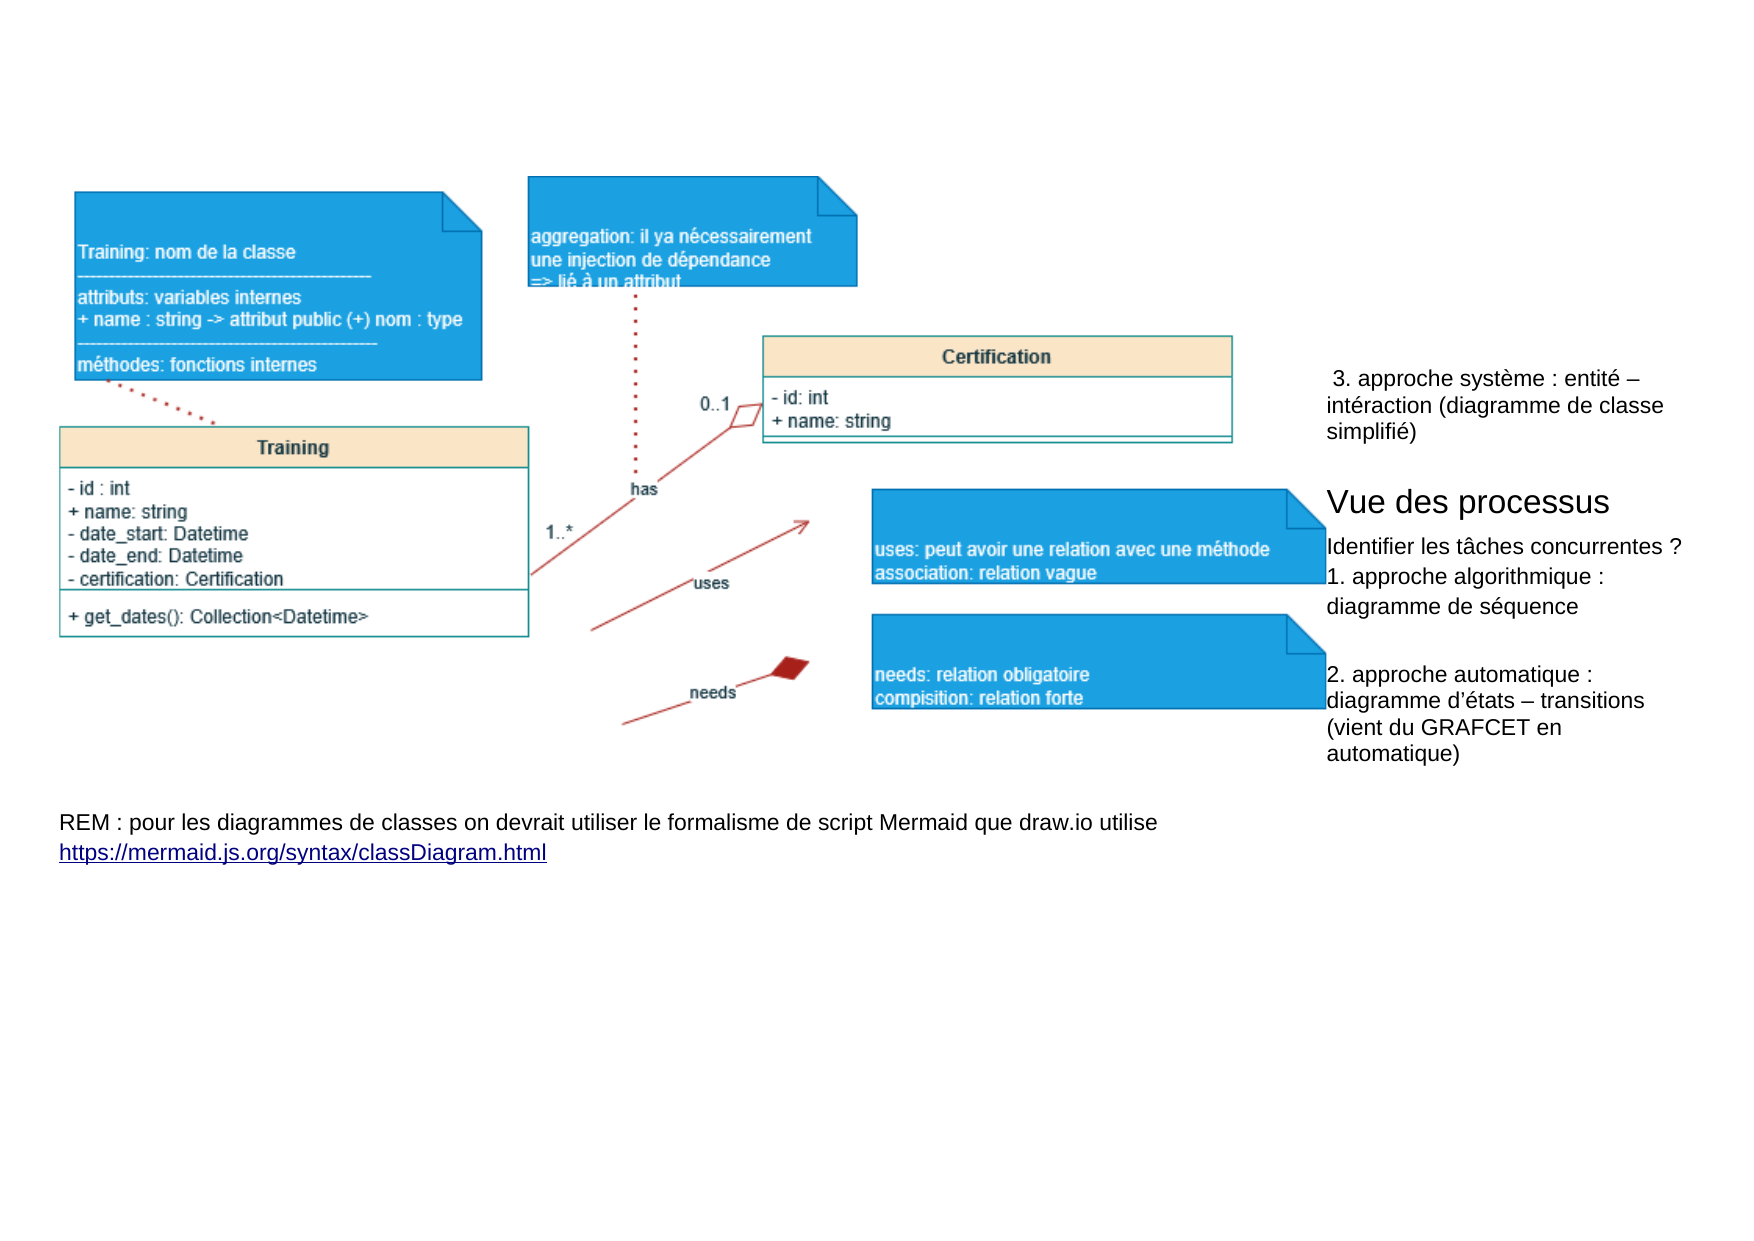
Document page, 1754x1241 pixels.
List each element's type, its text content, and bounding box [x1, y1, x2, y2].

text https://mermaid.js.org/syntax/classDiagram.html [59, 839, 1695, 866]
subtitle Vue des processus [1327, 482, 1695, 520]
text Identifier les tâches concurrentes ? [1327, 533, 1695, 559]
text REM : pour les diagrammes de classes on devrait utiliser le formalisme de script Mermaid que draw.io utilise [59, 809, 1695, 836]
subtitle 2. approche automatique : diagramme d’états – transitions (vient du GRAFCET en automatique) [1327, 661, 1695, 766]
subtitle 3. approche système : entité – intéraction (diagramme de classe simplifié) [1327, 365, 1695, 444]
picture [59, 176, 1327, 766]
text 1. approche algorithmique : diagramme de séquence [1327, 563, 1695, 620]
